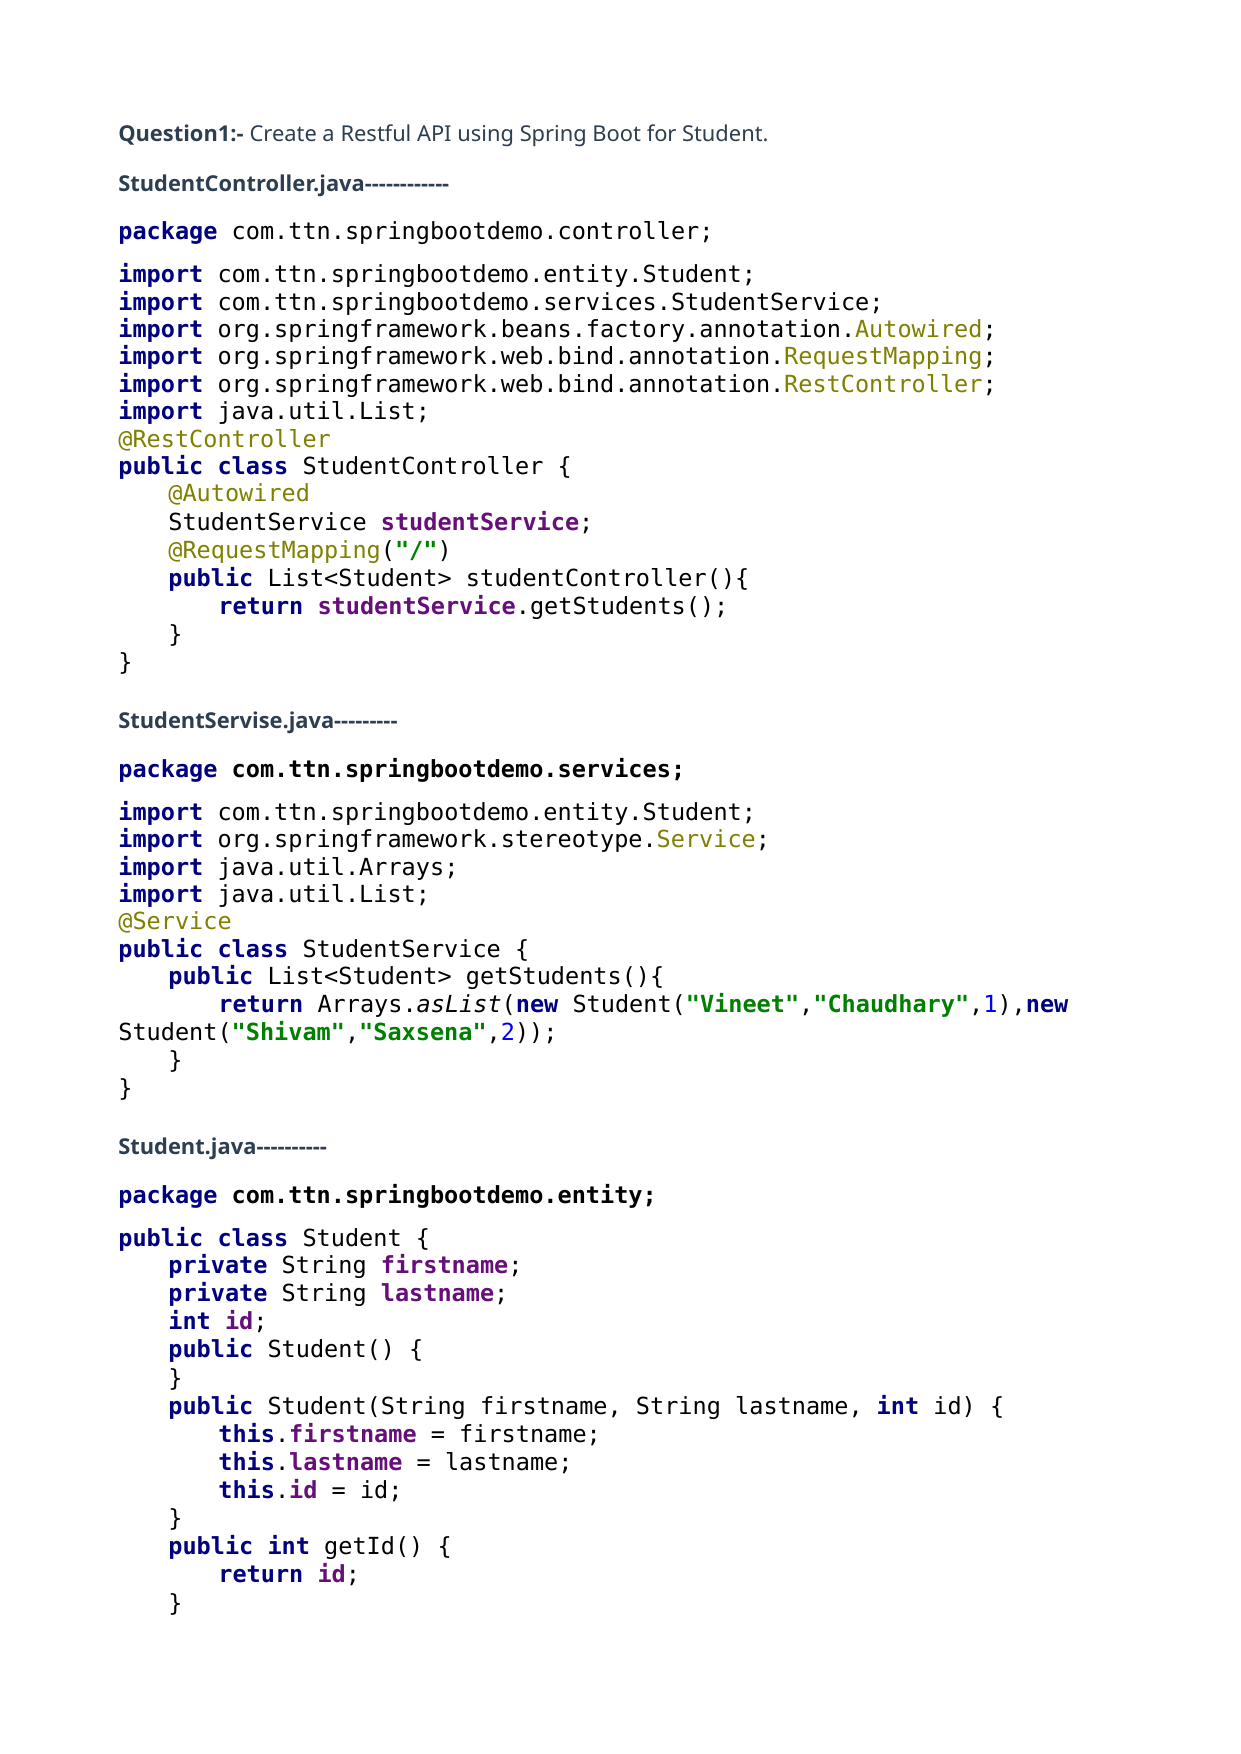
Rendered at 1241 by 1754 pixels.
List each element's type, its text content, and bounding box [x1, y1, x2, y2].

text } [118, 1364, 1122, 1392]
text Question1:- Create a Restful API using Spring Boot for Student. [118, 118, 1122, 148]
text import com.ttn.springbootdemo.services.StudentService; [118, 288, 1122, 316]
text import com.ttn.springbootdemo.entity.Student; [118, 798, 1122, 826]
text public class Student { [118, 1224, 1122, 1252]
text int id; [118, 1308, 1122, 1336]
text public List<Student> studentController(){ [118, 564, 1122, 592]
text } [118, 649, 1122, 676]
text public class StudentController { [118, 452, 1122, 480]
text } [118, 1074, 1122, 1102]
text import org.springframework.web.bind.annotation.RestController; [118, 370, 1122, 398]
text @RestController [118, 425, 1122, 452]
text @RequestMapping("/") [118, 536, 1122, 564]
text } [118, 1589, 1122, 1617]
text public class StudentService { [118, 935, 1122, 963]
text } [118, 1046, 1122, 1074]
text import org.springframework.web.bind.annotation.RequestMapping; [118, 343, 1122, 370]
text this.id = id; [118, 1477, 1122, 1505]
text @Autowired [118, 480, 1122, 508]
text public Student(String firstname, String lastname, int id) { [118, 1392, 1122, 1420]
text import java.util.List; [118, 881, 1122, 908]
text Student.java---------- [118, 1131, 1122, 1161]
text package com.ttn.springbootdemo.entity; [118, 1181, 1122, 1208]
text } [118, 621, 1122, 649]
text private String firstname; [118, 1252, 1122, 1280]
text return id; [118, 1561, 1122, 1589]
text public Student() { [118, 1336, 1122, 1364]
text return studentService.getStudents(); [118, 592, 1122, 621]
text this.lastname = lastname; [118, 1448, 1122, 1477]
text @Service [118, 908, 1122, 935]
text public int getId() { [118, 1533, 1122, 1561]
text this.firstname = firstname; [118, 1420, 1122, 1448]
text StudentService studentService; [118, 508, 1122, 536]
text public List<Student> getStudents(){ [118, 963, 1122, 991]
text import com.ttn.springbootdemo.entity.Student; [118, 261, 1122, 288]
text package com.ttn.springbootdemo.controller; [118, 218, 1122, 245]
text StudentController.java------------ [118, 168, 1122, 198]
text import org.springframework.beans.factory.annotation.Autowired; [118, 316, 1122, 343]
text StudentServise.java--------- [118, 706, 1122, 735]
text package com.ttn.springbootdemo.services; [118, 755, 1122, 783]
text } [118, 1505, 1122, 1533]
text import org.springframework.stereotype.Service; [118, 826, 1122, 853]
text import java.util.Arrays; [118, 853, 1122, 881]
text import java.util.List; [118, 398, 1122, 425]
text private String lastname; [118, 1280, 1122, 1308]
text return Arrays.asList(new Student("Vineet","Chaudhary",1),new Student("Shivam","Saxsena",2)); [118, 991, 1122, 1046]
